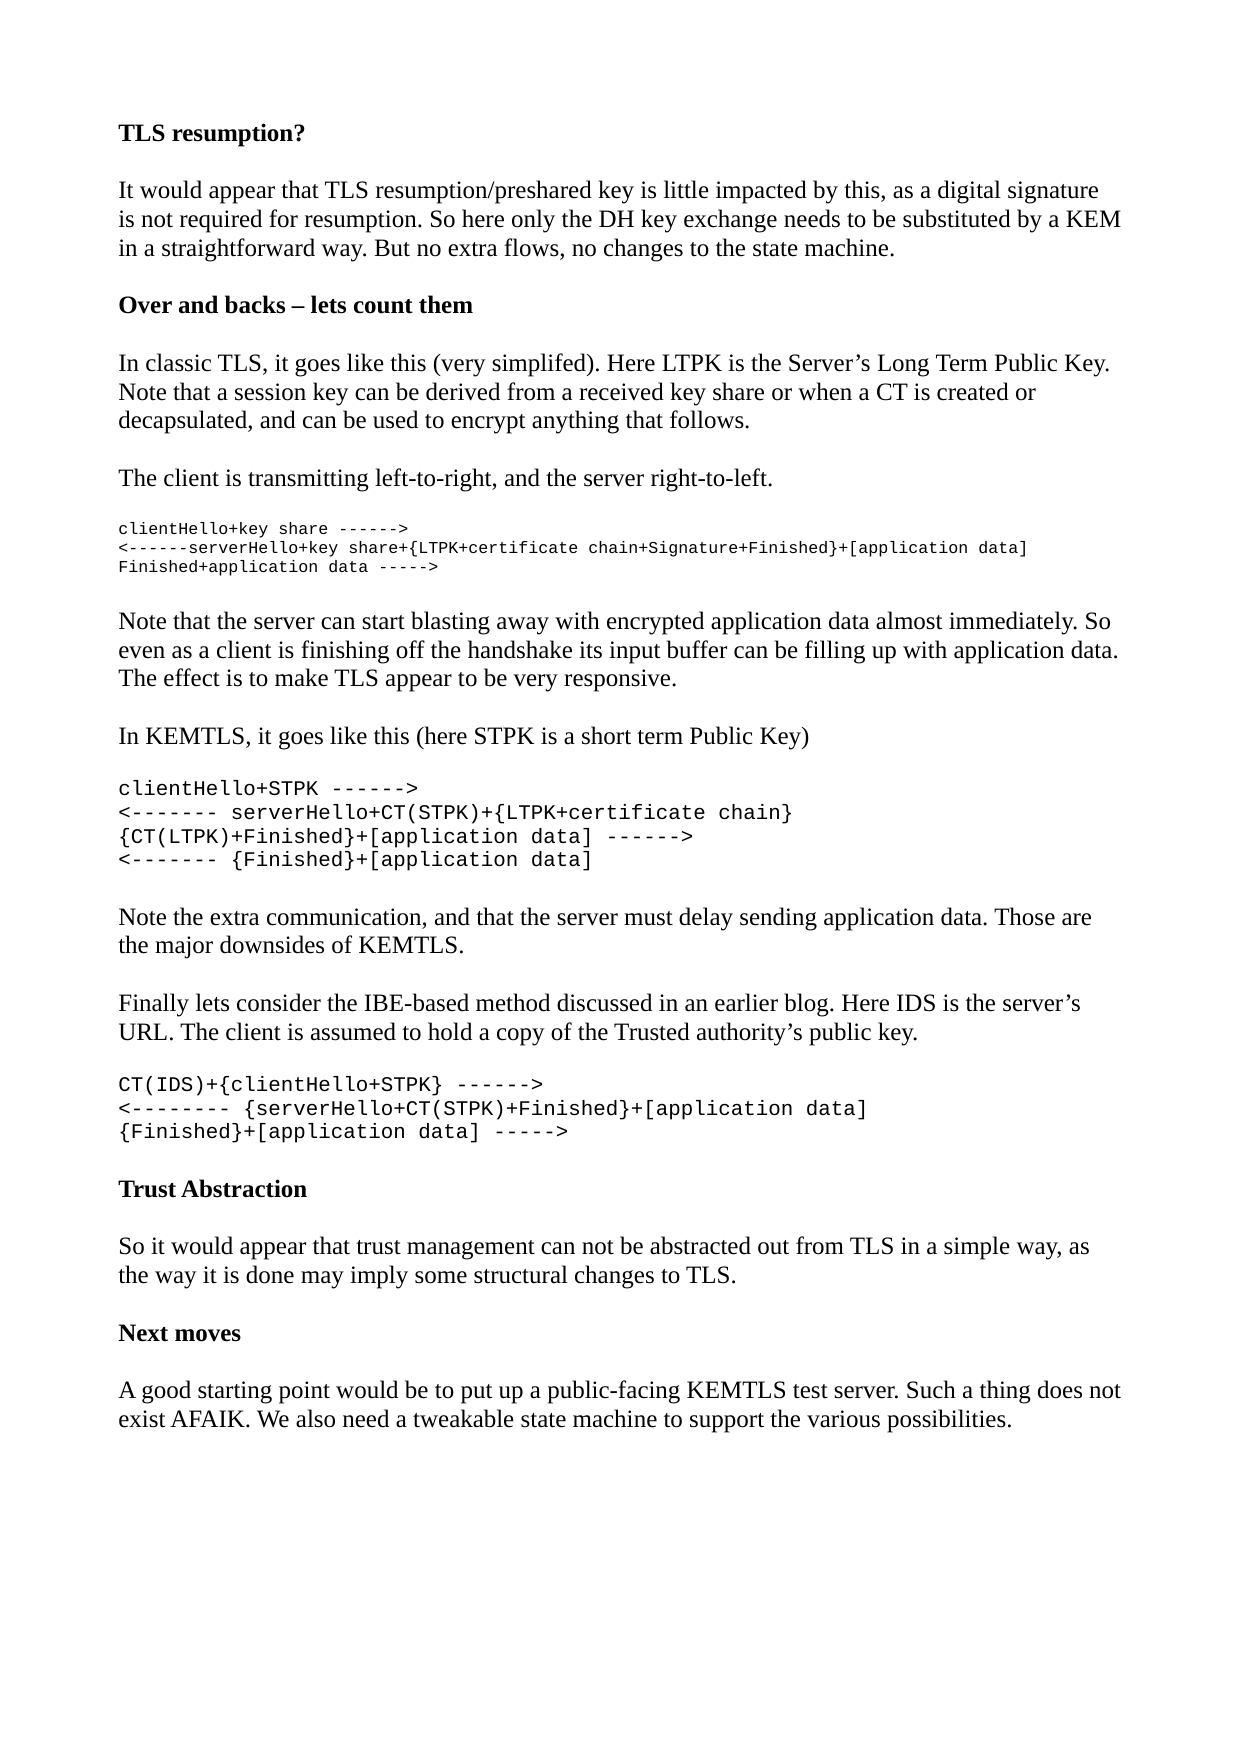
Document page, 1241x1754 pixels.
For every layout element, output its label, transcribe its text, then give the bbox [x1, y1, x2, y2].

text The client is transmitting left-to-right, and the server right-to-left. [118, 463, 1122, 492]
text clientHello+key share ------> [118, 521, 1122, 539]
text {CT(LTPK)+Finished}+[application data] ------> [118, 826, 1122, 849]
text Over and backs – lets count them [118, 291, 1122, 319]
text <------- {Finished}+[application data] [118, 849, 1122, 873]
text In classic TLS, it goes like this (very simplifed). Here LTPK is the Server’s Long Term Public Key. Note that a session key can be derived from a received key share or when a CT is created or decapsulated, and can be used to encrypt anything that follows. [118, 348, 1122, 434]
text Note the extra communication, and that the server must delay sending application data. Those are the major downsides of KEMTLS. [118, 902, 1122, 959]
text It would appear that TLS resumption/preshared key is little impacted by this, as a digital signature is not required for resumption. So here only the DH key exchange needs to be substituted by a KEM in a straightforward way. But no extra flows, no changes to the state machine. [118, 176, 1122, 262]
text In KEMTLS, it goes like this (here STPK is a short term Public Key) [118, 721, 1122, 750]
text clientHello+STPK ------> [118, 778, 1122, 802]
text Finally lets consider the IBE-based method discussed in an earlier blog. Here IDS is the server’s URL. The client is assumed to hold a copy of the Trusted authority’s public key. [118, 988, 1122, 1046]
text <------serverHello+key share+{LTPK+certificate chain+Signature+Finished}+[application data] [118, 539, 1122, 558]
text {Finished}+[application data] -----> [118, 1122, 1122, 1145]
text <------- serverHello+CT(STPK)+{LTPK+certificate chain} [118, 802, 1122, 826]
text A good starting point would be to put up a public-facing KEMTLS test server. Such a thing does not exist AFAIK. We also need a tweakable state machine to support the various possibilities. [118, 1375, 1122, 1433]
text Next moves [118, 1318, 1122, 1346]
text Trust Abstraction [118, 1174, 1122, 1203]
text <-------- {serverHello+CT(STPK)+Finished}+[application data] [118, 1098, 1122, 1122]
text CT(IDS)+{clientHello+STPK} ------> [118, 1074, 1122, 1098]
text Finished+application data -----> [118, 558, 1122, 577]
text TLS resumption? [118, 118, 1122, 147]
text So it would appear that trust management can not be abstracted out from TLS in a simple way, as the way it is done may imply some structural changes to TLS. [118, 1231, 1122, 1289]
text Note that the server can start blasting away with encrypted application data almost immediately. So even as a client is finishing off the handshake its input buffer can be filling up with application data. The effect is to make TLS appear to be very responsive. [118, 606, 1122, 692]
